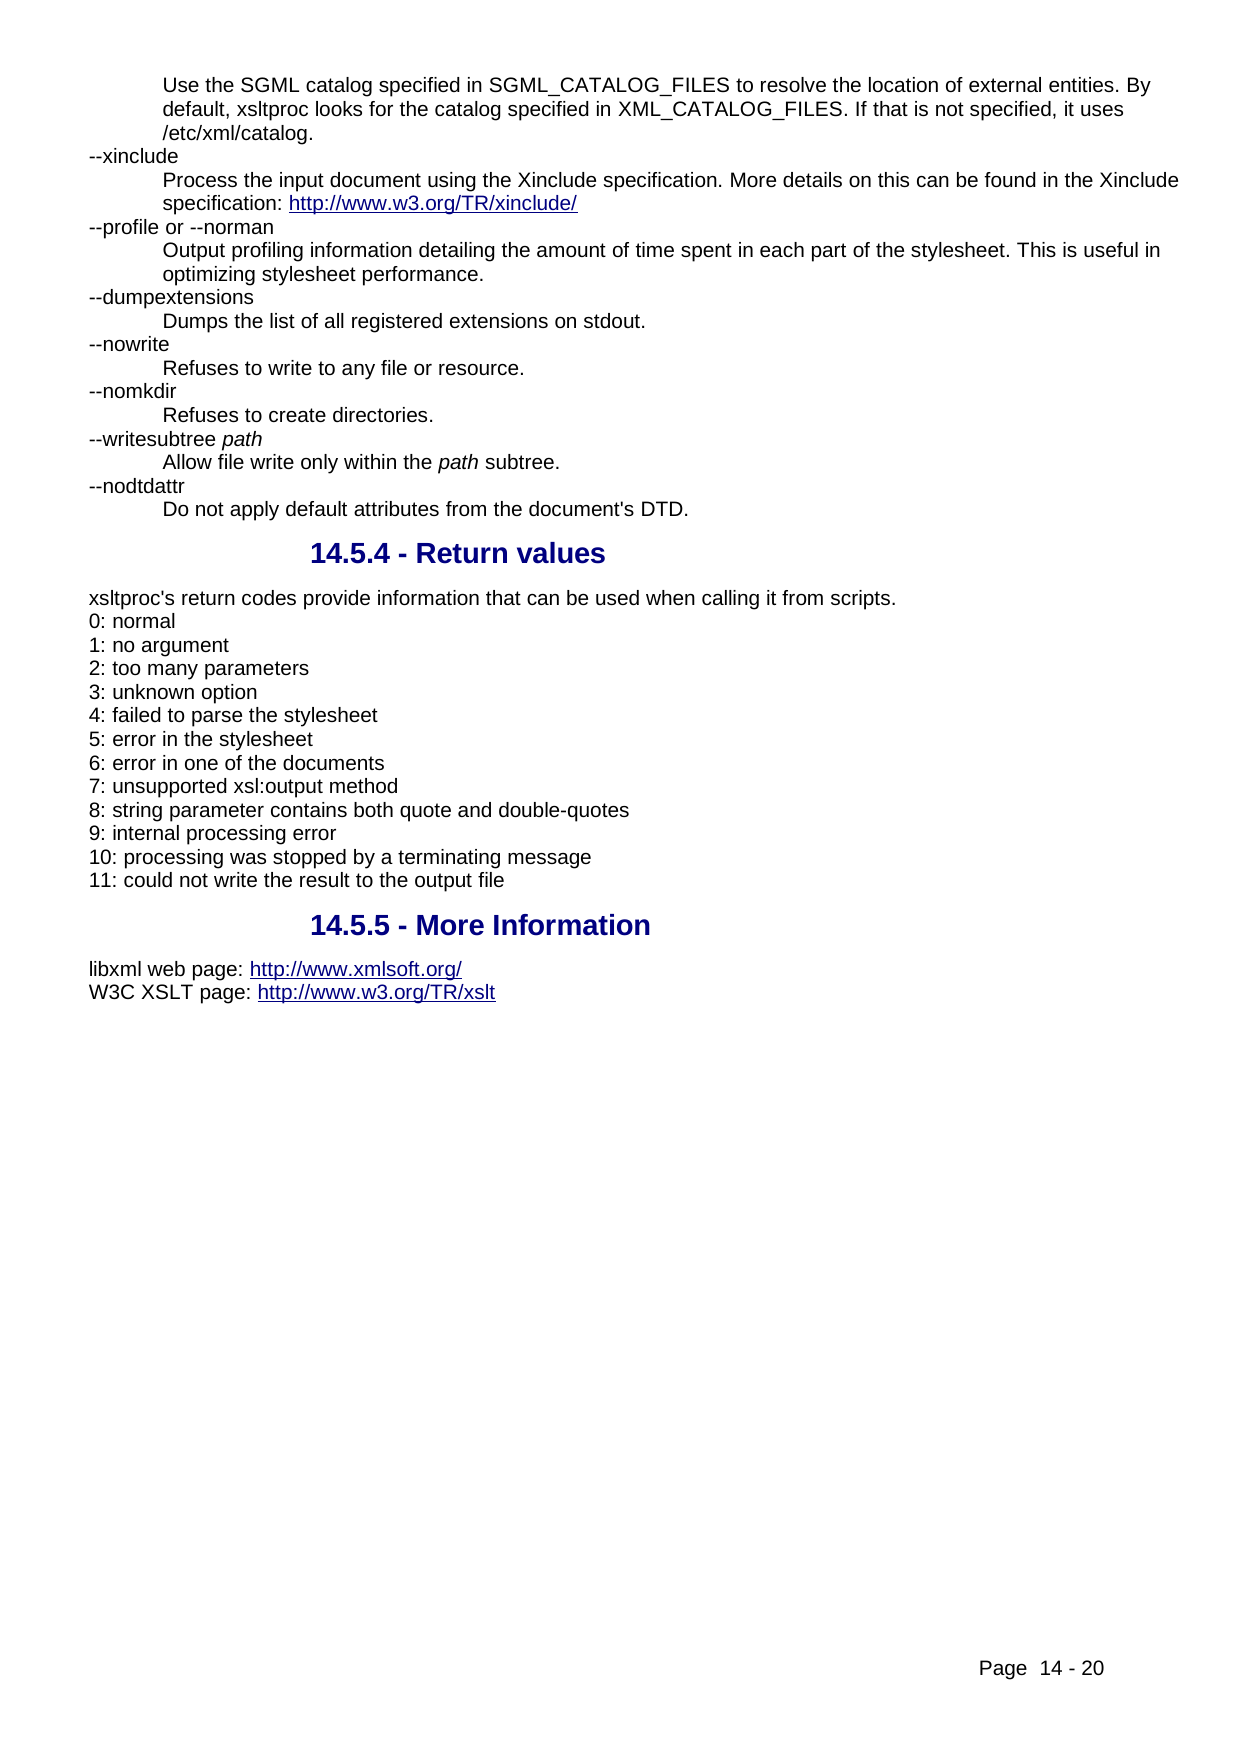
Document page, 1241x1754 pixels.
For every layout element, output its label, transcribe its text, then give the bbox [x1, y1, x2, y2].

text 11: could not write the result to the output file [88, 869, 1181, 892]
text 6: error in one of the documents [88, 751, 1181, 774]
text Output profiling information detailing the amount of time spent in each part of the stylesheet. This is useful in optimizing stylesheet performance. [162, 239, 1181, 286]
text 10: processing was stopped by a terminating message [88, 845, 1181, 869]
text --nowrite [88, 333, 1181, 356]
text 8: string parameter contains both quote and double-quotes [88, 798, 1181, 822]
subtitle Return values [236, 537, 1181, 570]
text --nomkdir [88, 380, 1181, 403]
text 0: normal [88, 610, 1181, 633]
text Refuses to create directories. [162, 403, 1181, 427]
text 3: unknown option [88, 680, 1181, 704]
text W3C XSLT page: http://www.w3.org/TR/xslt [88, 981, 1181, 1004]
text Process the input document using the Xinclude specification. More details on this can be found in the Xinclude specification: http://www.w3.org/TR/xinclude/ [162, 168, 1181, 215]
text 1: no argument [88, 633, 1181, 657]
text xsltproc's return codes provide information that can be used when calling it from scripts. [88, 586, 1181, 610]
text --writesubtree path [88, 427, 1181, 451]
text --nodtdattr [88, 474, 1181, 498]
text Refuses to write to any file or resource. [162, 356, 1181, 380]
text 7: unsupported xsl:output method [88, 774, 1181, 798]
text 4: failed to parse the stylesheet [88, 704, 1181, 727]
text Dumps the list of all registered extensions on stdout. [162, 309, 1181, 333]
text 5: error in the stylesheet [88, 727, 1181, 751]
text --profile or --norman [88, 215, 1181, 239]
text libxml web page: http://www.xmlsoft.org/ [88, 957, 1181, 981]
text 2: too many parameters [88, 657, 1181, 680]
text --xinclude [88, 144, 1181, 168]
text Allow file write only within the path subtree. [162, 451, 1181, 474]
text 9: internal processing error [88, 822, 1181, 845]
text Use the SGML catalog specified in SGML_CATALOG_FILES to resolve the location of external entities. By default, xsltproc looks for the catalog specified in XML_CATALOG_FILES. If that is not specified, it uses /etc/xml/catalog. [162, 74, 1181, 144]
subtitle More Information [236, 908, 1181, 941]
text Do not apply default attributes from the document's DTD. [162, 498, 1181, 521]
text --dumpextensions [88, 286, 1181, 309]
